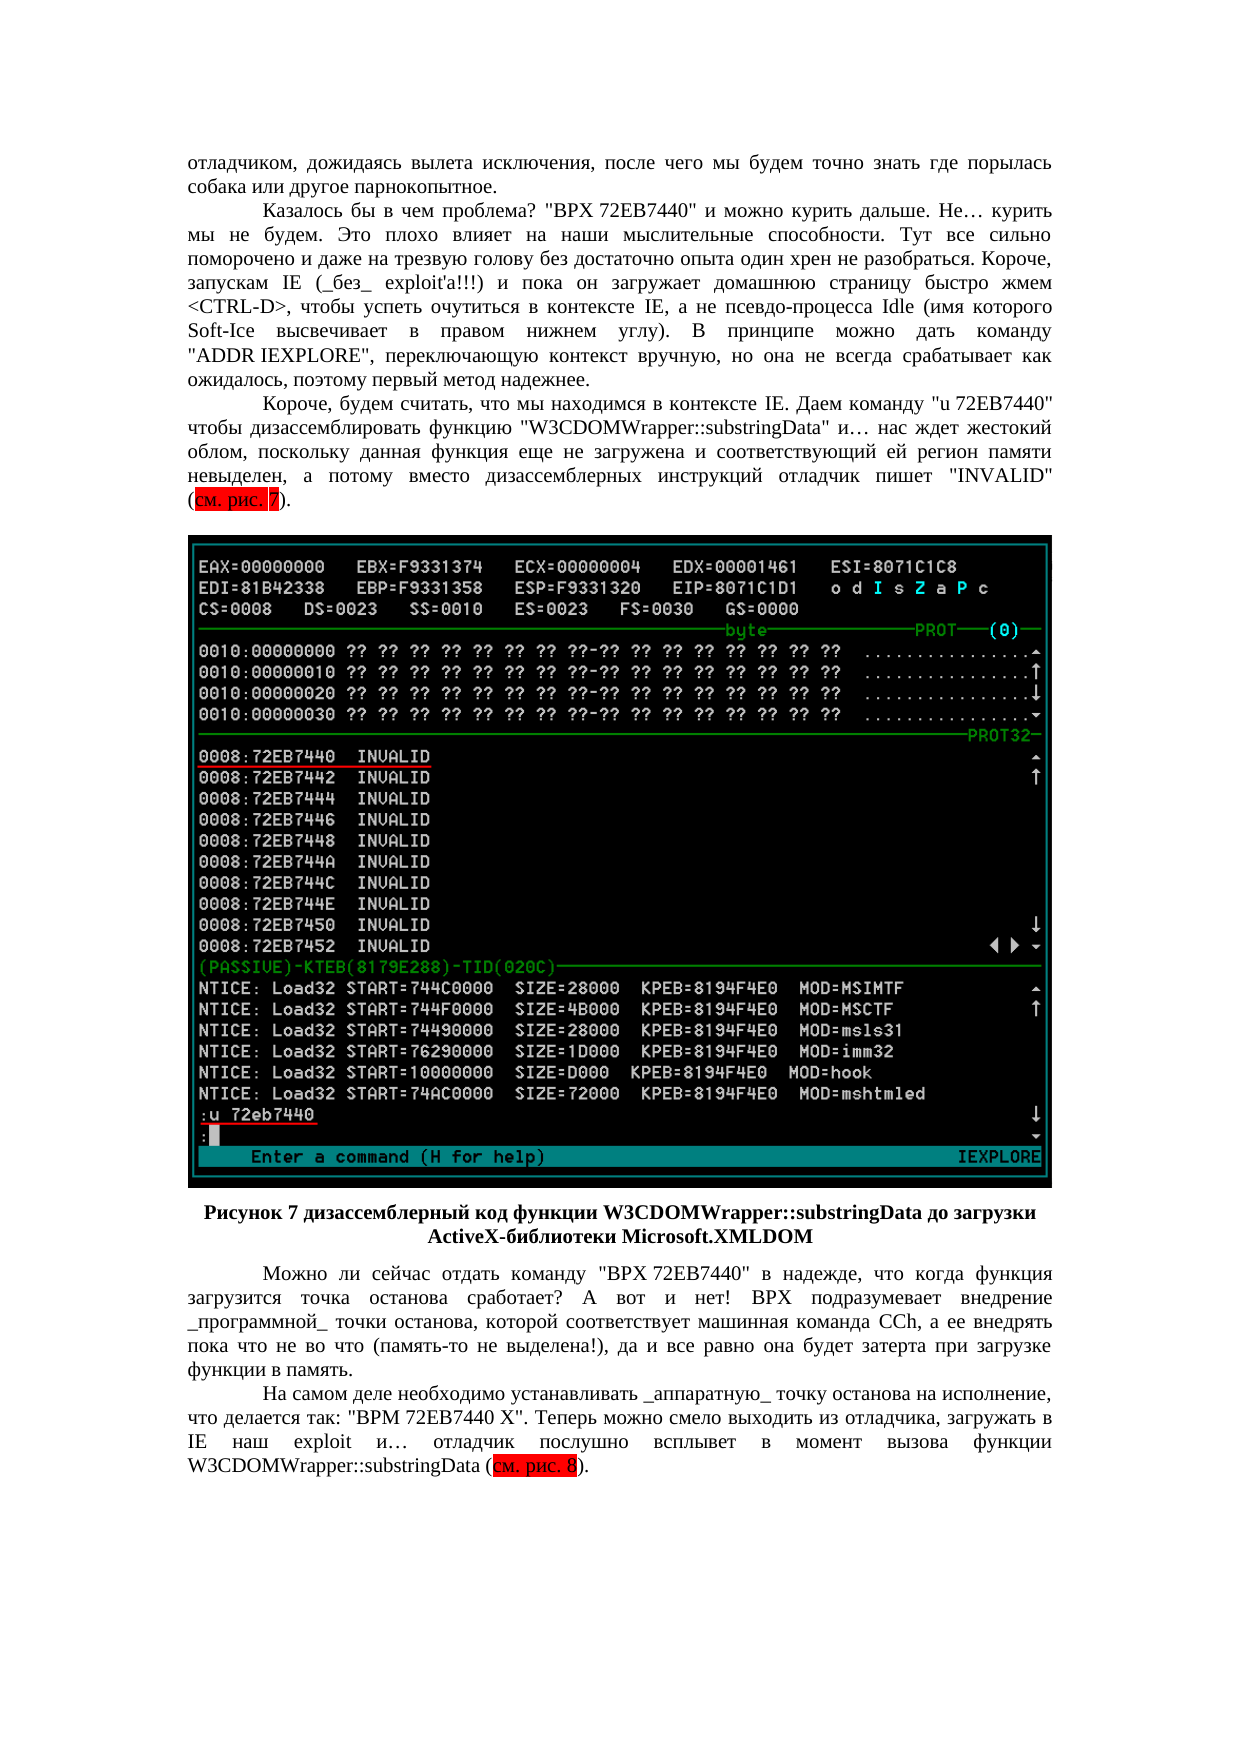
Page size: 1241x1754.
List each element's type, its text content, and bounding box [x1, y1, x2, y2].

text Короче, будем считать, что мы находимся в контексте IE. Даем команду "u 72EB7440" чтобы дизассемблировать функцию "W3CDOMWrapper::substringData" и… нас ждет жестокий облом, поскольку данная функция еще не загружена и соответствующий ей регион памяти невыделен, а потому вместо дизассемблерных инструкций отладчик пишет "INVALID" (см. рис. 7). [187, 391, 1053, 511]
text На самом деле необходимо устанавливать _аппаратную_ точку останова на исполнение, что делается так: "BPM 72EB7440 X". Теперь можно смело выходить из отладчика, загружать в IE наш exploit и… отладчик послушно всплывет в момент вызова функции W3CDOMWrapper::substringData (см. рис. 8). [187, 1381, 1053, 1477]
text Казалось бы в чем проблема? "BPX 72EB7440" и можно курить дальше. Не… курить мы не будем. Это плохо влияет на наши мыслительные способности. Тут все сильно поморочено и даже на трезвую голову без достаточно опыта один хрен не разобраться. Короче, запускам IE (_без_ exploit'а!!!) и пока он загружает домашнюю страницу быстро жмем <CTRL‑D>, чтобы успеть очутиться в контексте IE, а не псевдо-процесса Idle (имя которого Soft-Ice высвечивает в правом нижнем углу). В принципе можно дать команду "ADDR IEXPLORE", переключающую контекст вручную, но она не всегда срабатывает как ожидалось, поэтому первый метод надежнее. [187, 198, 1053, 391]
text отладчиком, дожидаясь вылета исключения, после чего мы будем точно знать где порылась собака или другое парнокопытное. [187, 150, 1053, 198]
text Можно ли сейчас отдать команду "BPX 72EB7440" в надежде, что когда функция загрузится точка останова сработает? А вот и нет! BPX подразумевает внедрение _программной_ точки останова, которой соответствует машинная команда CCh, а ее внедрять пока что не во что (память-то не выделена!), да и все равно она будет затерта при загрузке функции в память. [187, 1261, 1053, 1381]
picture [188, 535, 1053, 1188]
text Рисунок 7 дизассемблерный код функции W3CDOMWrapper::substringData до загрузки ActiveX-библиотеки Microsoft.XMLDOM [187, 1200, 1053, 1248]
